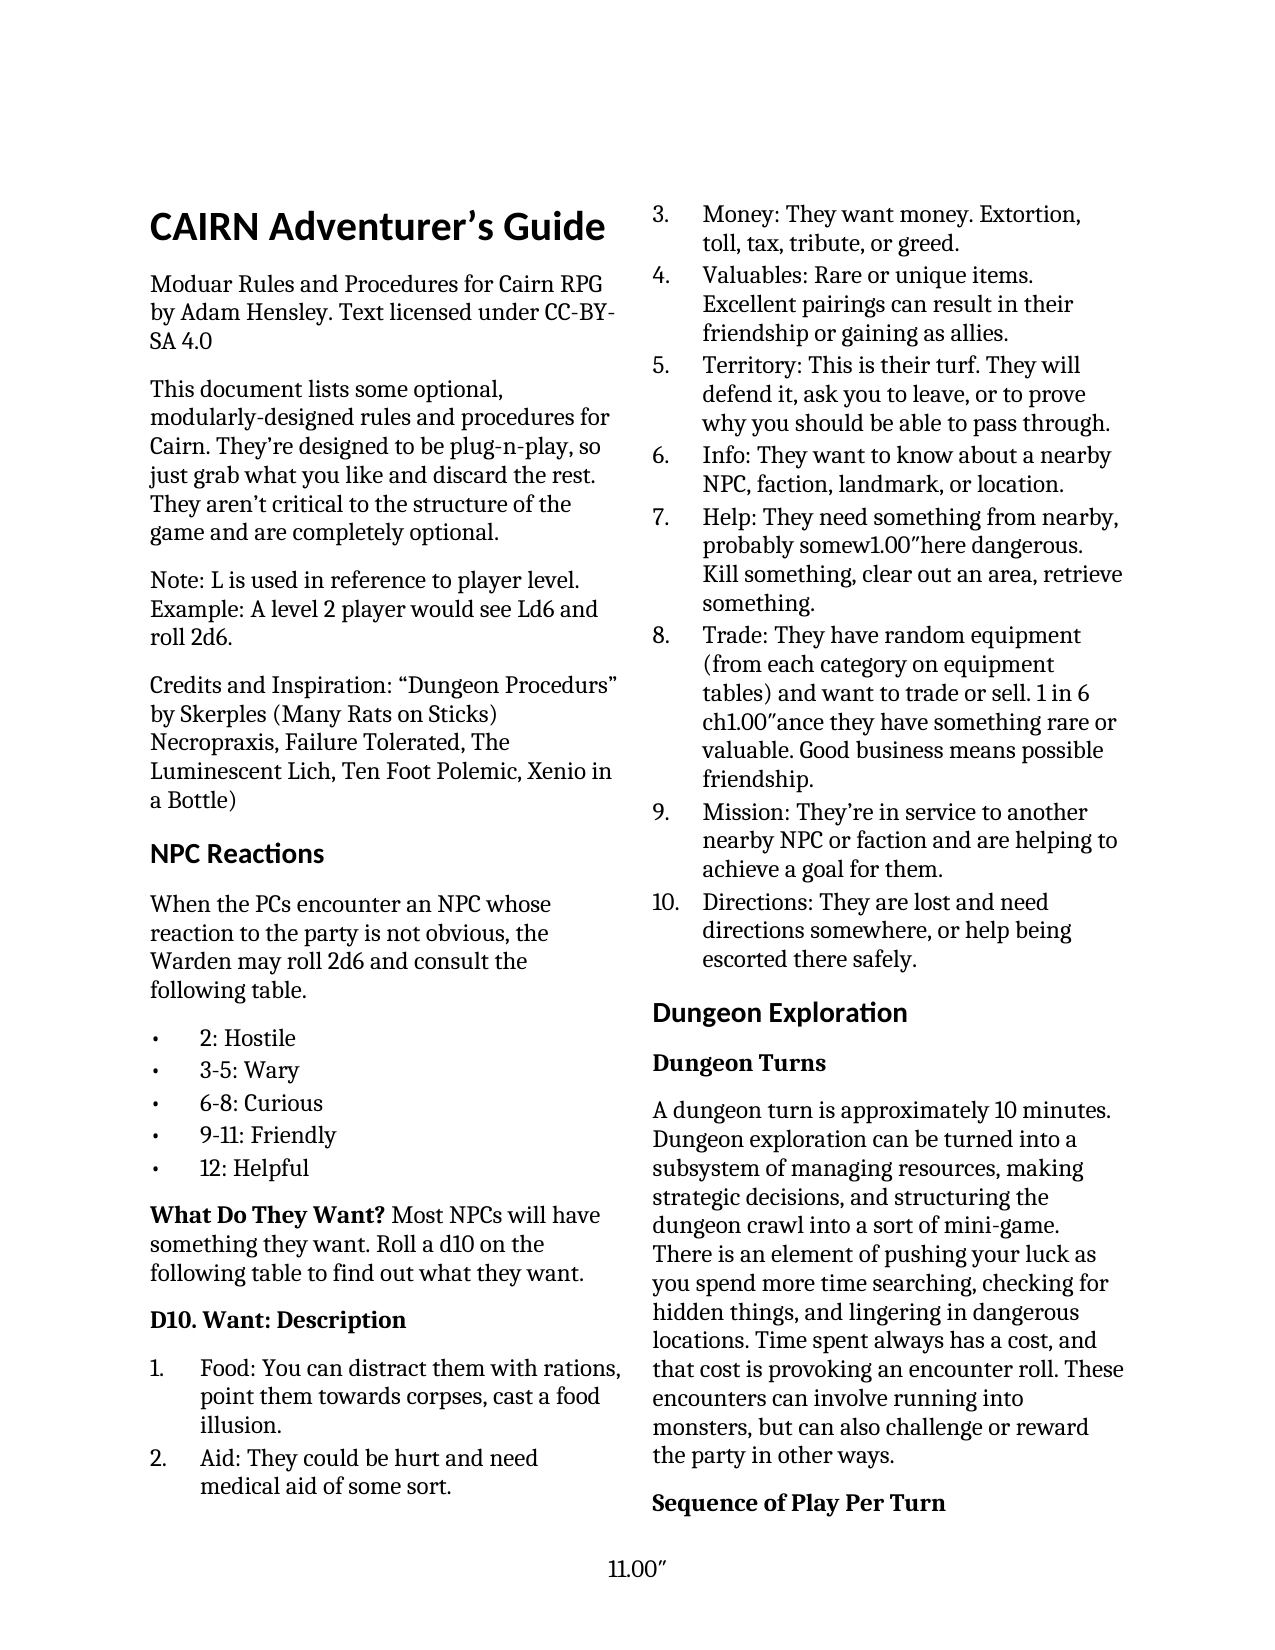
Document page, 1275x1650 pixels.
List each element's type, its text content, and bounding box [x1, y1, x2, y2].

subtitle Dungeon Exploration [652, 994, 1125, 1030]
list 9-11: Friendly [150, 1121, 622, 1150]
list 2: Hostile [150, 1023, 622, 1052]
list Mission: They’re in service to another nearby NPC or faction and are helping to achieve a goal for them. [652, 797, 1125, 884]
text Dungeon Turns [652, 1049, 1125, 1078]
list Help: They need something from nearby, probably somew1.00″here dangerous. Kill something, clear out an area, retrieve something. [652, 502, 1125, 617]
text What Do They Want? Most NPCs will have something they want. Roll a d10 on the following table to find out what they want. [150, 1201, 622, 1287]
list Info: They want to know about a nearby NPC, faction, landmark, or location. [652, 441, 1125, 499]
list 12: Helpful [150, 1153, 622, 1182]
list Food: You can distract them with rations, point them towards corpses, cast a food illusion. [150, 1353, 622, 1440]
text D10. Want: Description [150, 1306, 622, 1335]
text A dungeon turn is approximately 10 minutes. Dungeon exploration can be turned into a subsystem of managing resources, making strategic decisions, and structuring the dungeon crawl into a sort of mini-game. There is an element of pushing your luck as you spend more time searching, checking for hidden things, and lingering in dangerous locations. Time spent always has a cost, and that cost is provoking an encounter roll. These encounters can involve running into monsters, but can also challenge or reward the party in other ways. [652, 1096, 1125, 1470]
list Directions: They are lost and need directions somewhere, or help being escorted there safely. [652, 887, 1125, 974]
list Valuables: Rare or unique items. Excellent pairings can result in their friendship or gaining as allies. [652, 261, 1125, 347]
list 6-8: Curious [150, 1088, 622, 1117]
list Aid: They could be hurt and need medical aid of some sort. [150, 1443, 622, 1501]
text This document lists some optional, modularly-designed rules and procedures for Cairn. They’re designed to be plug-n-play, so just grab what you like and discard the rest. They aren’t critical to the structure of the game and are completely optional. [150, 374, 622, 547]
list Territory: This is their turf. They will defend it, ask you to leave, or to prove why you should be able to pass through. [652, 351, 1125, 437]
list Trade: They have random equipment (from each category on equipment tables) and want to trade or sell. 1 in 6 ch1.00″ance they have something rare or valuable. Good business means possible friendship. [652, 621, 1125, 794]
subtitle CAIRN Adventurer’s Guide [150, 200, 622, 251]
subtitle NPC Reactions [150, 835, 622, 871]
text Sequence of Play Per Turn [652, 1489, 1125, 1518]
text Moduar Rules and Procedures for Cairn RPG by Adam Hensley. Text licensed under CC-BY-SA 4.0 [150, 269, 622, 356]
list Money: They want money. Extortion, toll, tax, tribute, or greed. [652, 200, 1125, 257]
text Note: L is used in reference to player level. Example: A level 2 player would see Ld6 and roll 2d6. [150, 566, 622, 652]
list 3-5: Wary [150, 1056, 622, 1085]
text Credits and Inspiration: “Dungeon Procedurs” by Skerples (Many Rats on Sticks) Necropraxis, Failure Tolerated, The Luminescent Lich, Ten Foot Polemic, Xenio in a Bottle) [150, 671, 622, 814]
text When the PCs encounter an NPC whose reaction to the party is not obvious, the Warden may roll 2d6 and consult the following table. [150, 890, 622, 1005]
